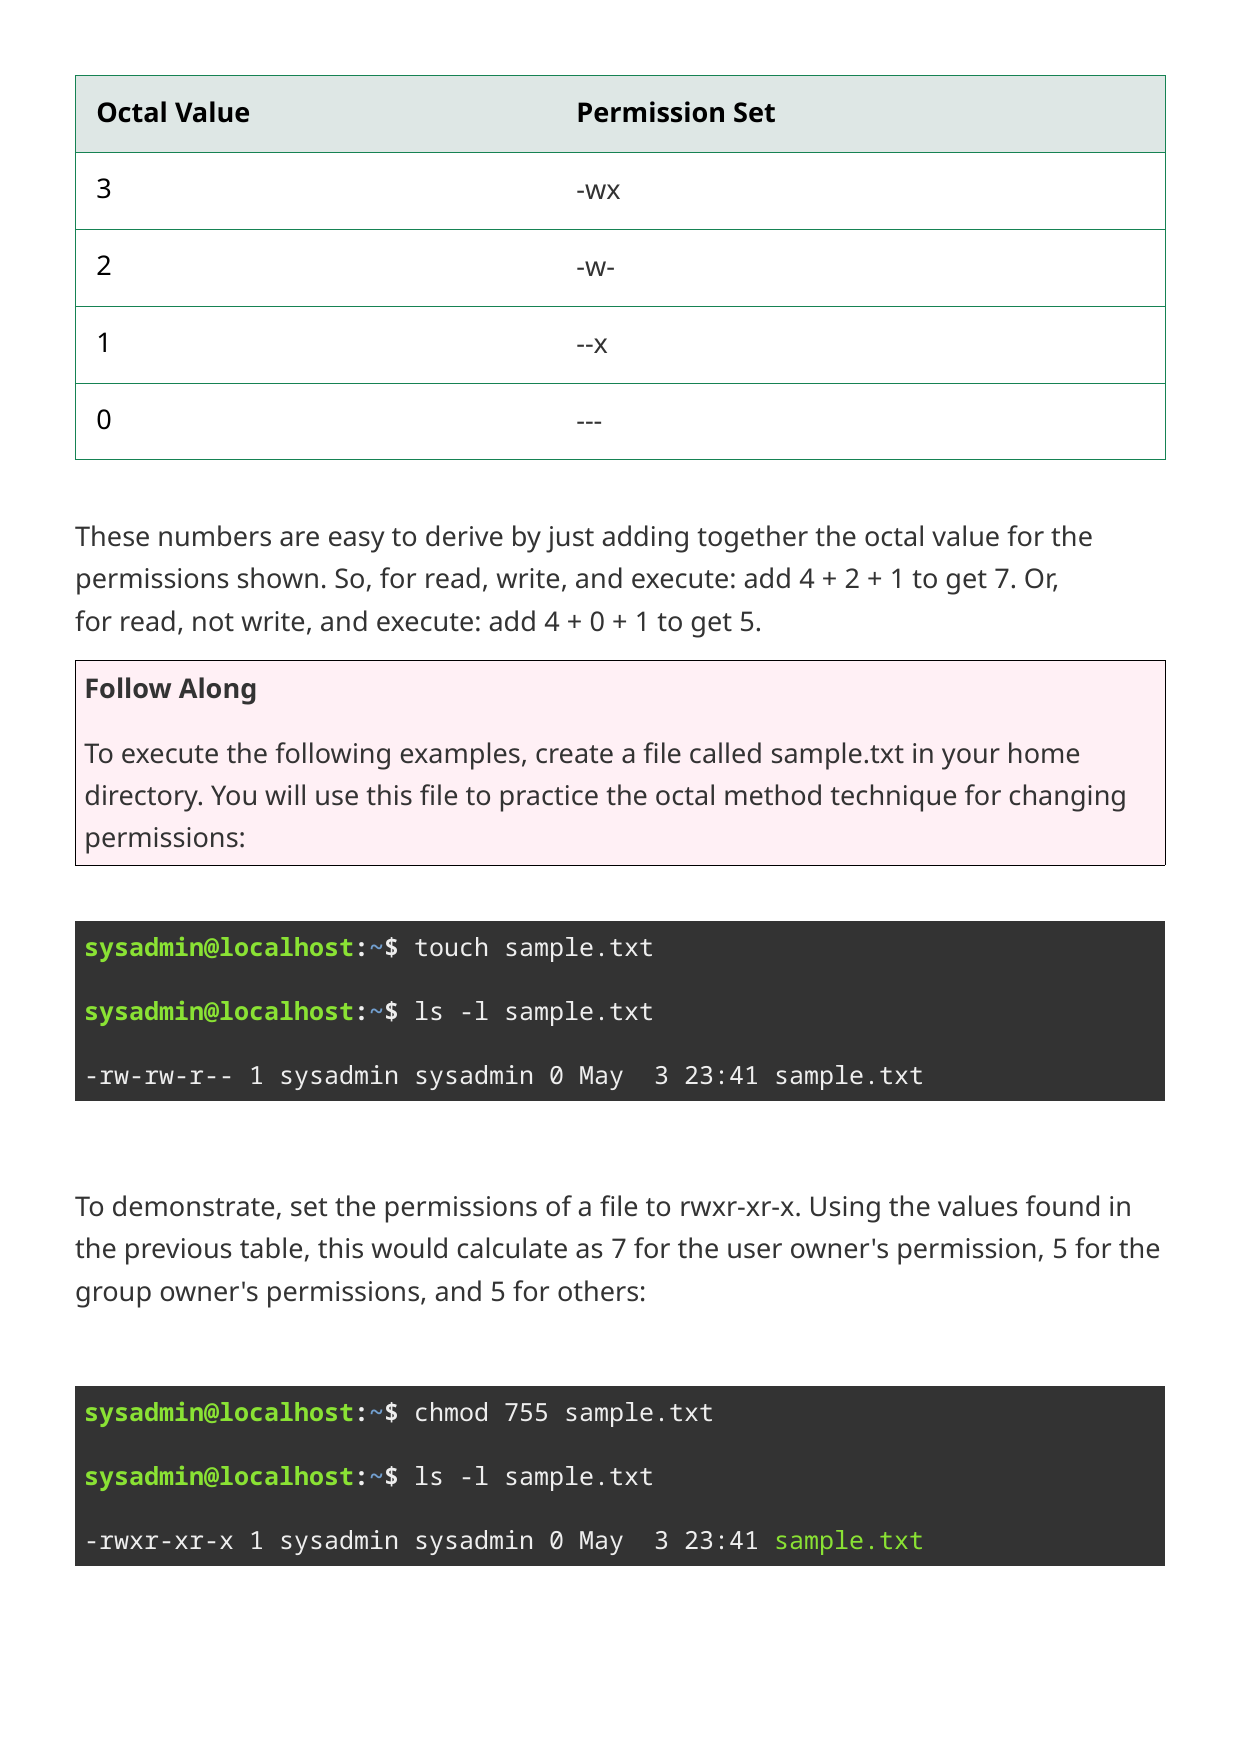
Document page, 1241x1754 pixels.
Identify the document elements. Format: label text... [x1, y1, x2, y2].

text sysadmin@localhost:~$ chmod 755 sample.txt [75, 1386, 1165, 1429]
table_header Octal Value [76, 76, 555, 152]
text sysadmin@localhost:~$ touch sample.txt [75, 921, 1165, 964]
text To demonstrate, set the permissions of a file to rwxr-xr-x. Using the values found in the previous table, this would calculate as 7 for the user owner's permission, 5 for the group owner's permissions, and 5 for others: [75, 1187, 1165, 1309]
table_cell 1 [76, 307, 555, 382]
text Follow Along [76, 661, 1165, 706]
text sysadmin@localhost:~$ ls -l sample.txt [75, 1450, 1165, 1493]
table_cell --- [555, 384, 1165, 459]
text These numbers are easy to derive by just adding together the octal value for the permissions shown. So, for read, write, and execute: add 4 + 2 + 1 to get 7. Or, for read, not write, and execute: add 4 + 0 + 1 to get 5. [75, 517, 1165, 639]
table_cell 2 [76, 230, 555, 306]
table_cell 3 [76, 153, 555, 229]
table_cell -wx [555, 153, 1165, 229]
text sysadmin@localhost:~$ ls -l sample.txt [75, 984, 1165, 1028]
table_cell --x [555, 307, 1165, 382]
table_header Permission Set [555, 76, 1165, 152]
table_cell 0 [76, 384, 555, 459]
text -rwxr-xr-x 1 sysadmin sysadmin 0 May 3 23:41 sample.txt [75, 1514, 1165, 1566]
table_cell -w- [555, 230, 1165, 306]
text -rw-rw-r-- 1 sysadmin sysadmin 0 May 3 23:41 sample.txt [75, 1048, 1165, 1101]
text To execute the following examples, create a file called sample.txt in your home directory. You will use this file to practice the octal method technique for changing permissions: [76, 725, 1165, 865]
